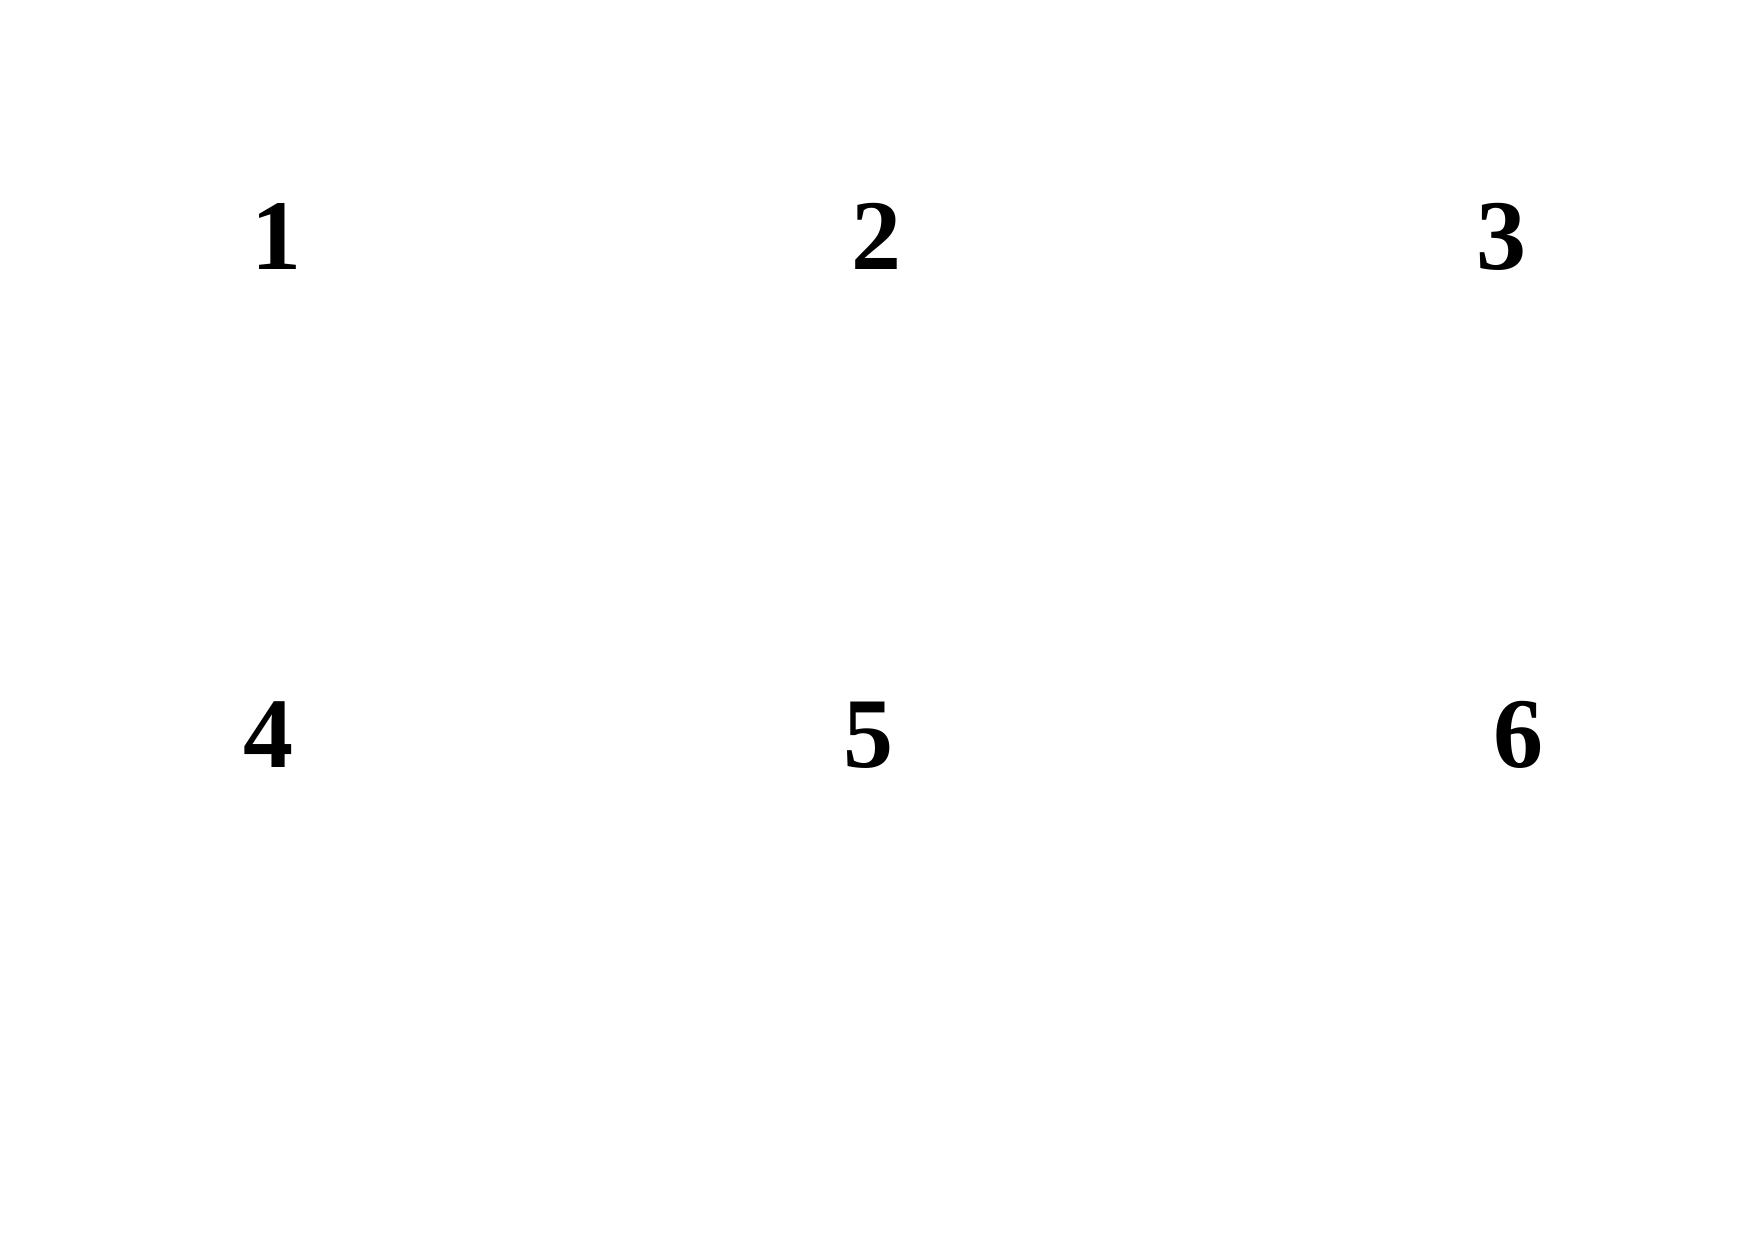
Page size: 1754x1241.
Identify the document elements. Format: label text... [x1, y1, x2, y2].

text 1 2 3 [118, 176, 1635, 291]
text 4 5 6 [118, 674, 1635, 789]
